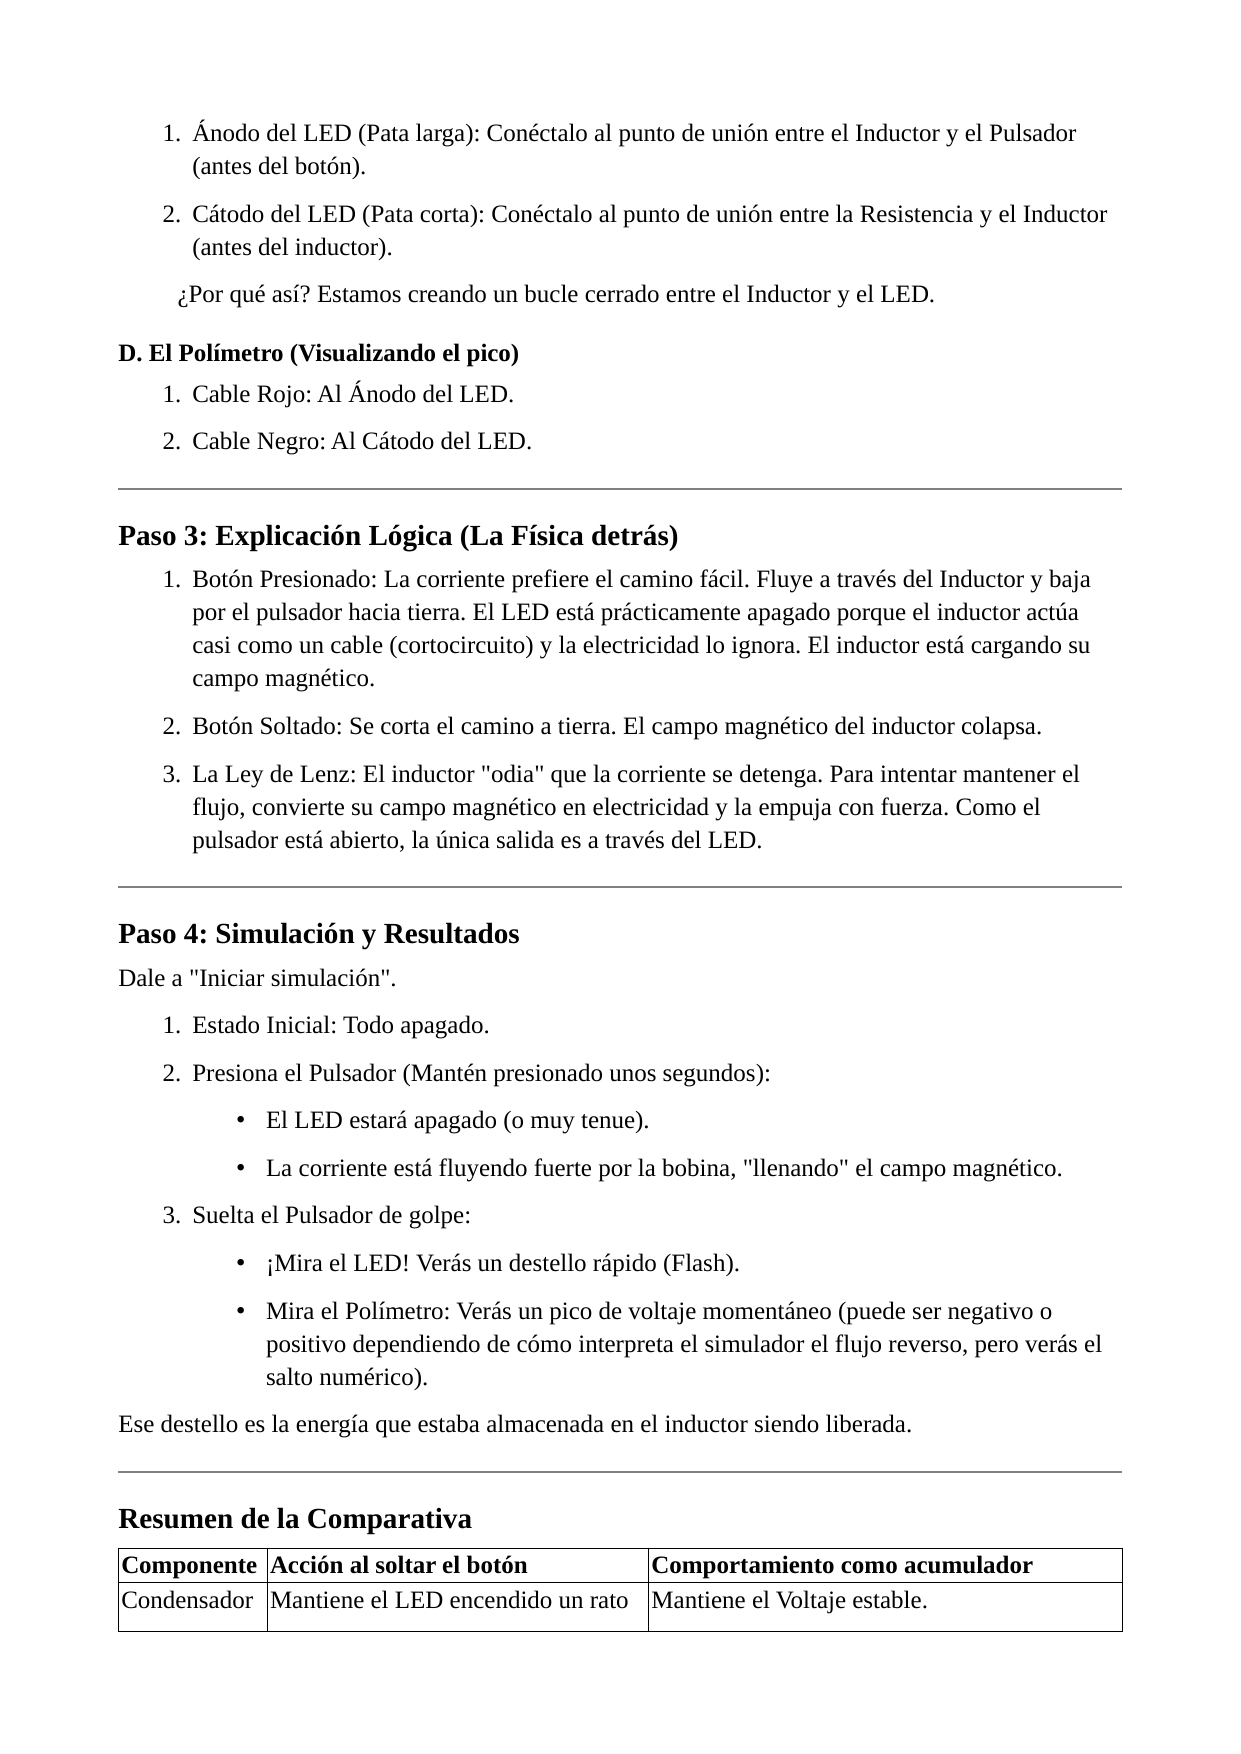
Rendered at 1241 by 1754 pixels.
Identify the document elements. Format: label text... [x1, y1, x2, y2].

table_cell Mantiene el Voltaje estable. [649, 1583, 1122, 1631]
list Cable Rojo: Al Ánodo del LED. [162, 379, 1122, 408]
list Ánodo del LED (Pata larga): Conéctalo al punto de unión entre el Inductor y el Pulsador (antes del botón). [162, 118, 1122, 180]
table_header Comportamiento como acumulador [649, 1549, 1122, 1582]
text Ese destello es la energía que estaba almacenada en el inductor siendo liberada. [118, 1409, 1122, 1438]
table_header Componente [119, 1549, 267, 1582]
list Cátodo del LED (Pata corta): Conéctalo al punto de unión entre la Resistencia y el Inductor (antes del inductor). [162, 199, 1122, 261]
subtitle Paso 4: Simulación y Resultados [118, 917, 1122, 950]
list Cable Negro: Al Cátodo del LED. [162, 426, 1122, 455]
list La corriente está fluyendo fuerte por la bobina, "llenando" el campo magnético. [236, 1153, 1122, 1182]
list ¡Mira el LED! Verás un destello rápido (Flash). [236, 1248, 1122, 1277]
text ¿Por qué así? Estamos creando un bucle cerrado entre el Inductor y el LED. [177, 279, 1063, 308]
table_cell Condensador [119, 1583, 267, 1631]
text Dale a "Iniciar simulación". [118, 963, 1122, 991]
list Botón Soltado: Se corta el camino a tierra. El campo magnético del inductor colapsa. [162, 711, 1122, 740]
list Suelta el Pulsador de golpe: [162, 1201, 1122, 1229]
subtitle Resumen de la Comparativa [118, 1501, 1122, 1535]
list Presiona el Pulsador (Mantén presionado unos segundos): [162, 1058, 1122, 1087]
subtitle Paso 3: Explicación Lógica (La Física detrás) [118, 518, 1122, 552]
list La Ley de Lenz: El inductor "odia" que la corriente se detenga. Para intentar mantener el flujo, convierte su campo magnético en electricidad y la empuja con fuerza. Como el pulsador está abierto, la única salida es a través del LED. [162, 759, 1122, 853]
list Botón Presionado: La corriente prefiere el camino fácil. Fluye a través del Inductor y baja por el pulsador hacia tierra. El LED está prácticamente apagado porque el inductor actúa casi como un cable (cortocircuito) y la electricidad lo ignora. El inductor está cargando su campo magnético. [162, 564, 1122, 692]
table_cell Mantiene el LED encendido un rato [268, 1583, 648, 1631]
list El LED estará apagado (o muy tenue). [236, 1105, 1122, 1134]
subtitle D. El Polímetro (Visualizando el pico) [118, 338, 1122, 366]
list Estado Inicial: Todo apagado. [162, 1010, 1122, 1039]
list Mira el Polímetro: Verás un pico de voltaje momentáneo (puede ser negativo o positivo dependiendo de cómo interpreta el simulador el flujo reverso, pero verás el salto numérico). [236, 1296, 1122, 1391]
table_header Acción al soltar el botón [268, 1549, 648, 1582]
